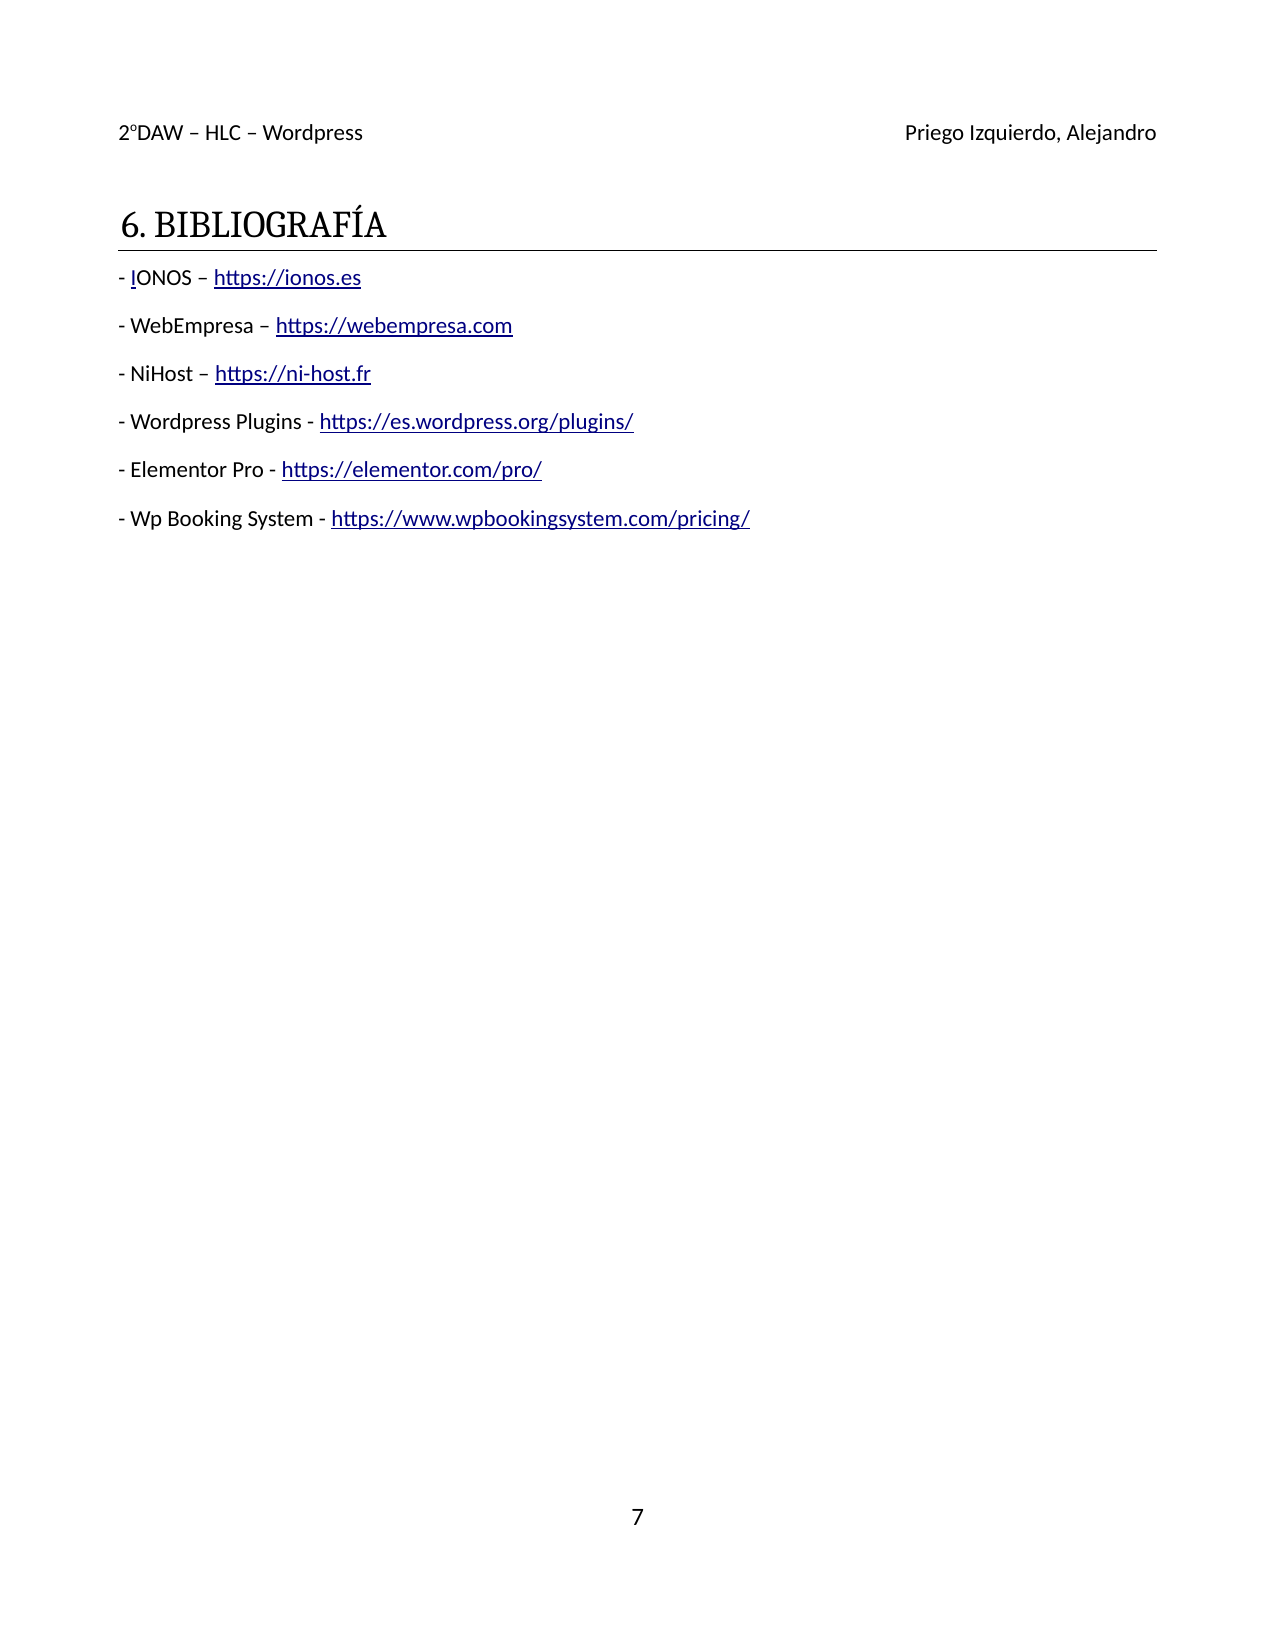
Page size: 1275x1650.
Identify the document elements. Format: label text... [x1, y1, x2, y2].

text - WebEmpresa – https://webempresa.com [118, 311, 1157, 339]
text - Elementor Pro - https://elementor.com/pro/ [118, 456, 1157, 484]
text - IONOS – https://ionos.es [118, 263, 1157, 291]
text - Wp Booking System - https://www.wpbookingsystem.com/pricing/ [118, 504, 1157, 532]
text - NiHost – https://ni-host.fr [118, 359, 1157, 387]
subtitle 6. Bibliografía [118, 201, 1157, 250]
text - Wordpress Plugins - https://es.wordpress.org/plugins/ [118, 407, 1157, 436]
